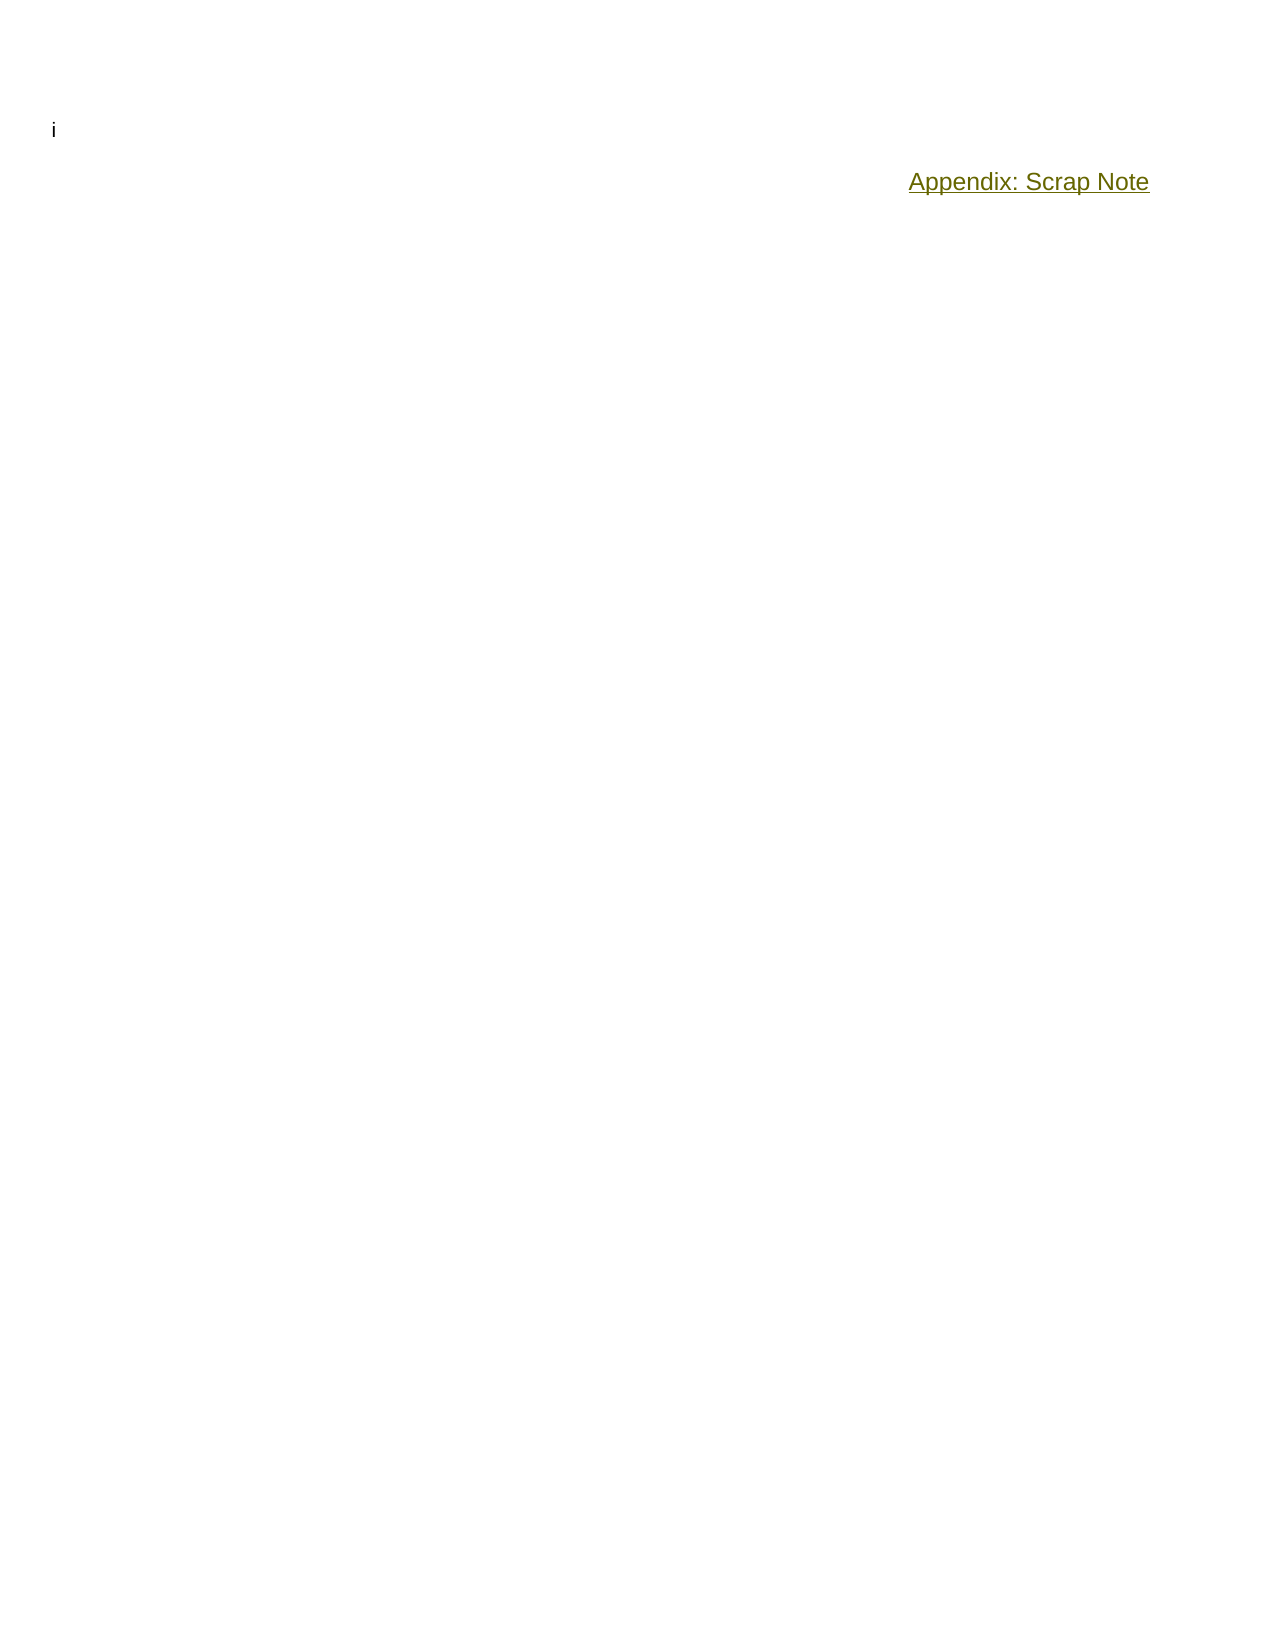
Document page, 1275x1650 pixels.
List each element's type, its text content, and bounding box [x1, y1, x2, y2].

subtitle Appendix: Scrap Note [6, 167, 1149, 196]
